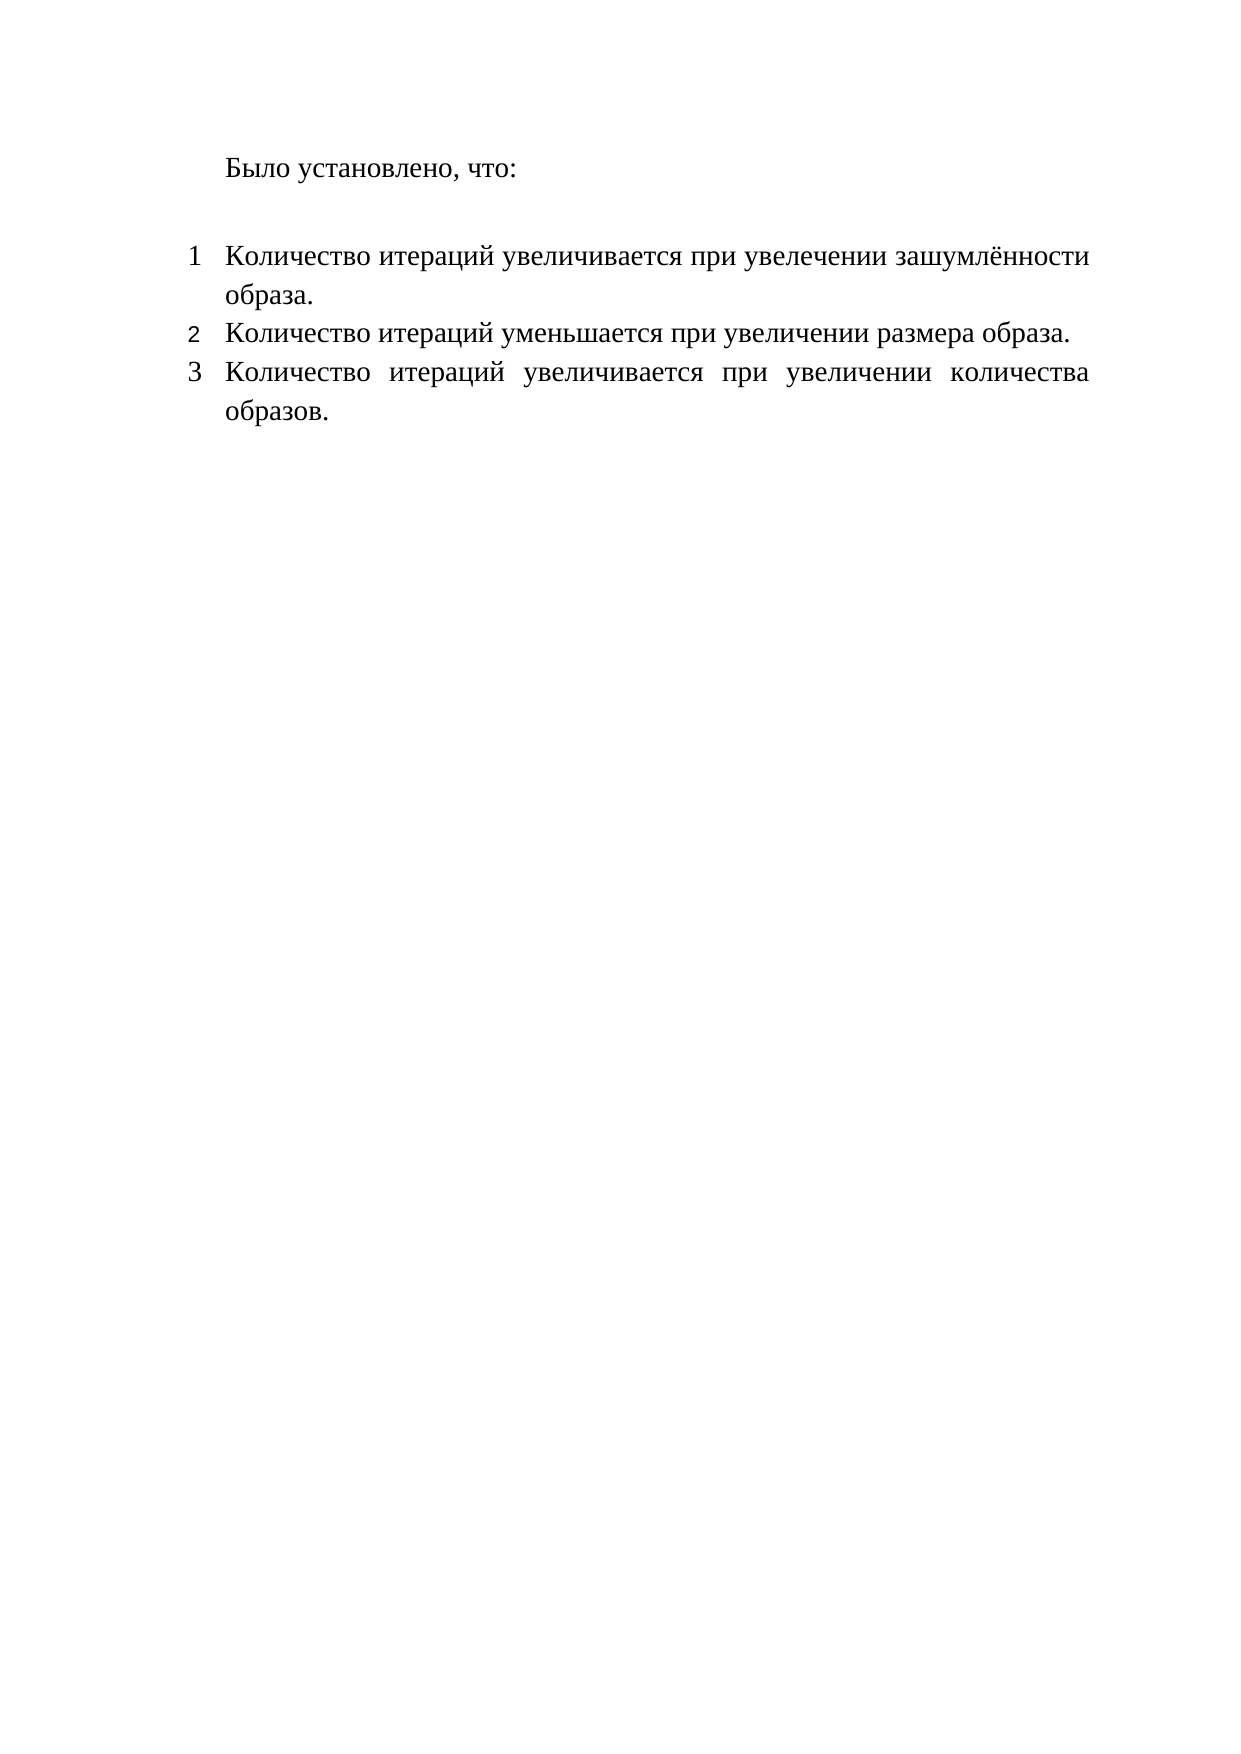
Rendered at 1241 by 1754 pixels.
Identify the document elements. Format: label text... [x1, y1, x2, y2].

list Количество итераций увеличивается при увелечении зашумлённости образа. [187, 238, 1090, 311]
list Количество итераций уменьшается при увеличении размера образа. [187, 316, 1090, 349]
list Количество итераций увеличивается при увеличении количества образов. [187, 354, 1090, 426]
text Было установлено, что: [150, 150, 1090, 183]
